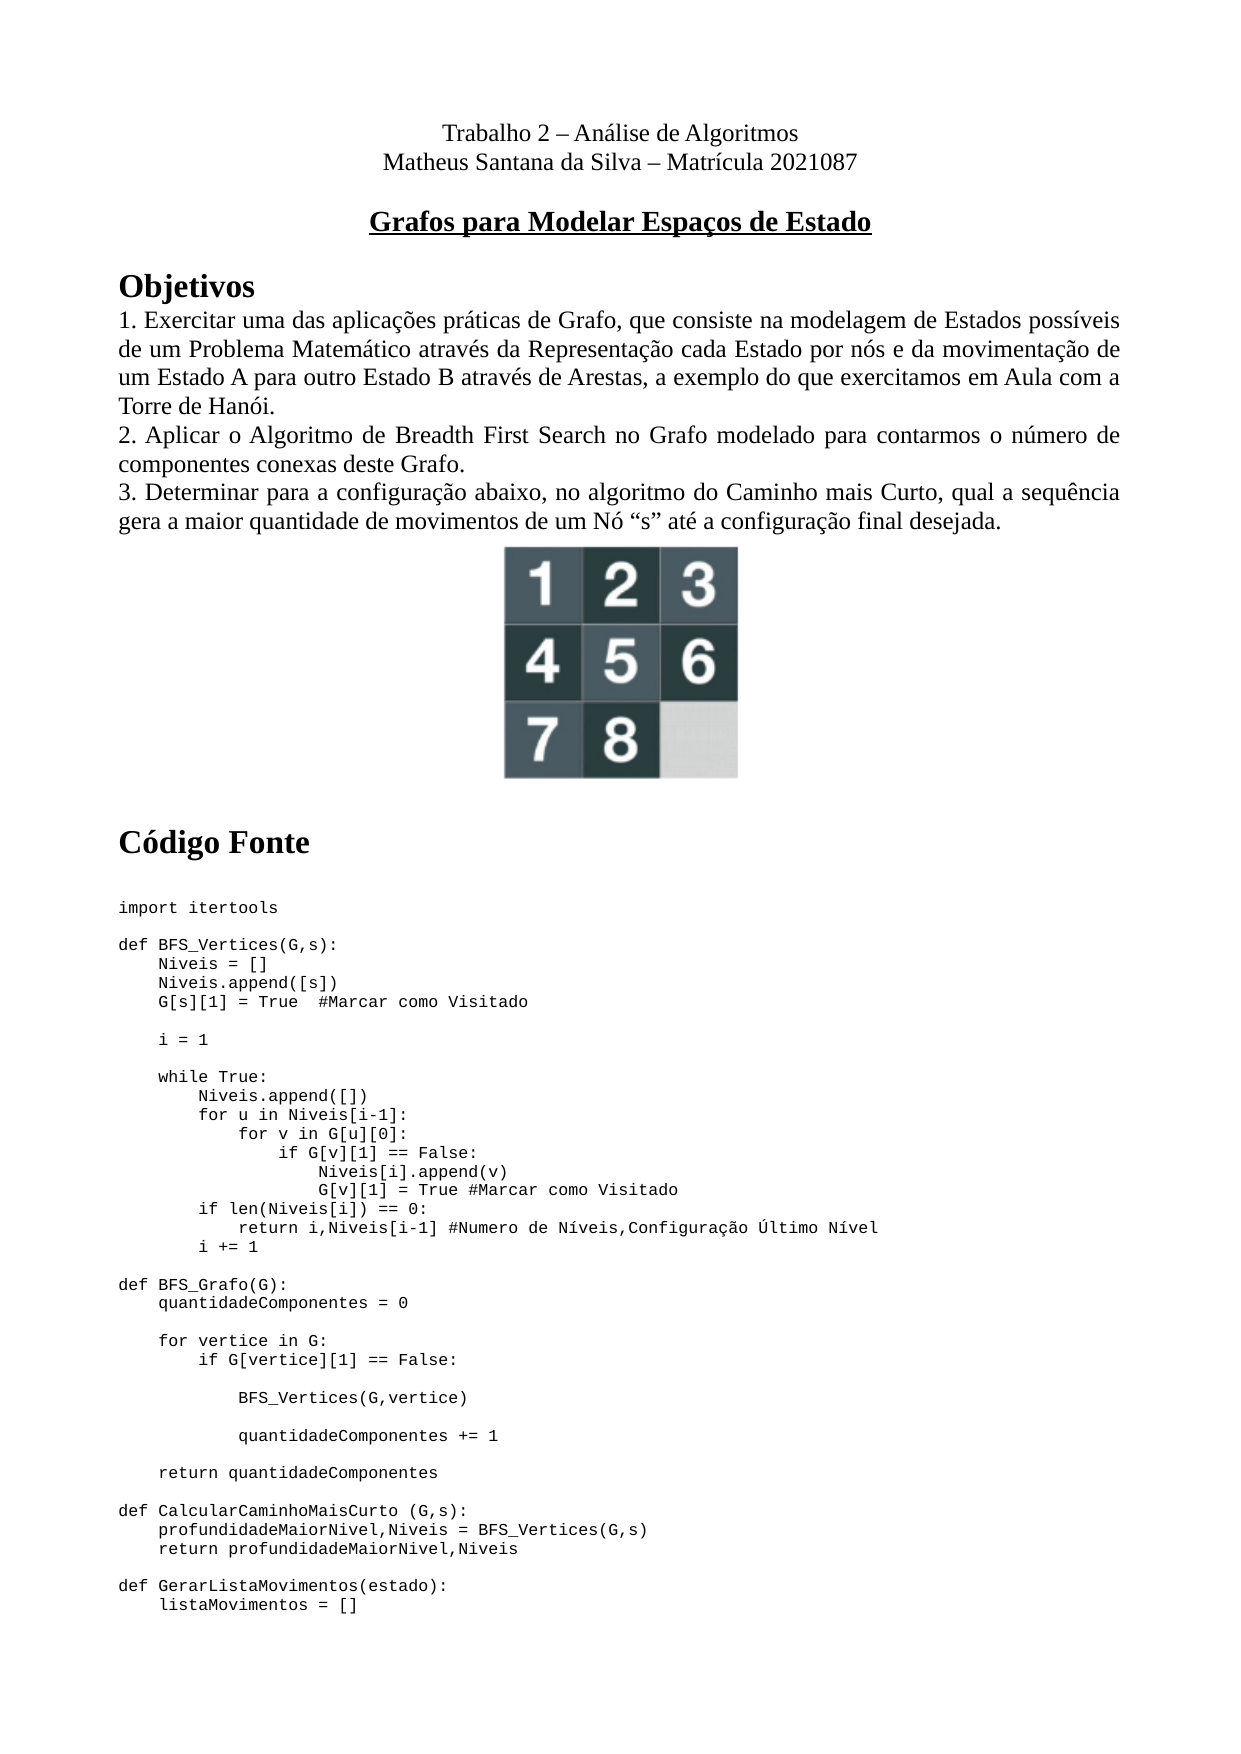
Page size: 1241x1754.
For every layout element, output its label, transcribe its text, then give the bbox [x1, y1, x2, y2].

text Niveis[i].append(v) [118, 1163, 1122, 1182]
text if G[vertice][1] == False: [118, 1352, 1122, 1371]
text Objetivos [118, 267, 1122, 305]
text 1. Exercitar uma das aplicações práticas de Grafo, que consiste na modelagem de Estados possíveis de um Problema Matemático através da Representação cada Estado por nós e da movimentação de um Estado A para outro Estado B através de Arestas, a exemplo do que exercitamos em Aula com a Torre de Hanói. [118, 305, 1122, 420]
text def BFS_Grafo(G): [118, 1276, 1122, 1295]
text Niveis = [] [118, 956, 1122, 974]
text G[v][1] = True #Marcar como Visitado [118, 1182, 1122, 1201]
text for vertice in G: [118, 1333, 1122, 1352]
text Niveis.append([]) [118, 1088, 1122, 1107]
text i = 1 [118, 1031, 1122, 1050]
text for u in Niveis[i-1]: [118, 1107, 1122, 1125]
text for v in G[u][0]: [118, 1125, 1122, 1144]
text return profundidadeMaiorNivel,Niveis [118, 1540, 1122, 1559]
text Matheus Santana da Silva – Matrícula 2021087 Grafos para Modelar Espaços de Estado [118, 147, 1122, 238]
text def BFS_Vertices(G,s): [118, 937, 1122, 956]
text if len(Niveis[i]) == 0: [118, 1201, 1122, 1220]
text import itertools [118, 899, 1122, 918]
text def CalcularCaminhoMaisCurto (G,s): [118, 1502, 1122, 1521]
text Código Fonte [118, 822, 1122, 861]
picture [484, 541, 757, 782]
text quantidadeComponentes = 0 [118, 1295, 1122, 1314]
text if G[v][1] == False: [118, 1144, 1122, 1163]
text quantidadeComponentes += 1 [118, 1427, 1122, 1446]
text 2. Aplicar o Algoritmo de Breadth First Search no Grafo modelado para contarmos o número de componentes conexas deste Grafo. [118, 420, 1122, 477]
text BFS_Vertices(G,vertice) [118, 1389, 1122, 1408]
text profundidadeMaiorNivel,Niveis = BFS_Vertices(G,s) [118, 1521, 1122, 1540]
text 3. Determinar para a configuração abaixo, no algoritmo do Caminho mais Curto, qual a sequência gera a maior quantidade de movimentos de um Nó “s” até a configuração final desejada. [118, 477, 1122, 535]
text Niveis.append([s]) [118, 974, 1122, 993]
text while True: [118, 1069, 1122, 1088]
text listaMovimentos = [] [118, 1597, 1122, 1616]
text return quantidadeComponentes [118, 1465, 1122, 1484]
text i += 1 [118, 1238, 1122, 1257]
text return i,Niveis[i-1] #Numero de Níveis,Configuração Último Nível [118, 1220, 1122, 1238]
text def GerarListaMovimentos(estado): [118, 1578, 1122, 1597]
text G[s][1] = True #Marcar como Visitado [118, 993, 1122, 1012]
text Trabalho 2 – Análise de Algoritmos [118, 118, 1122, 147]
